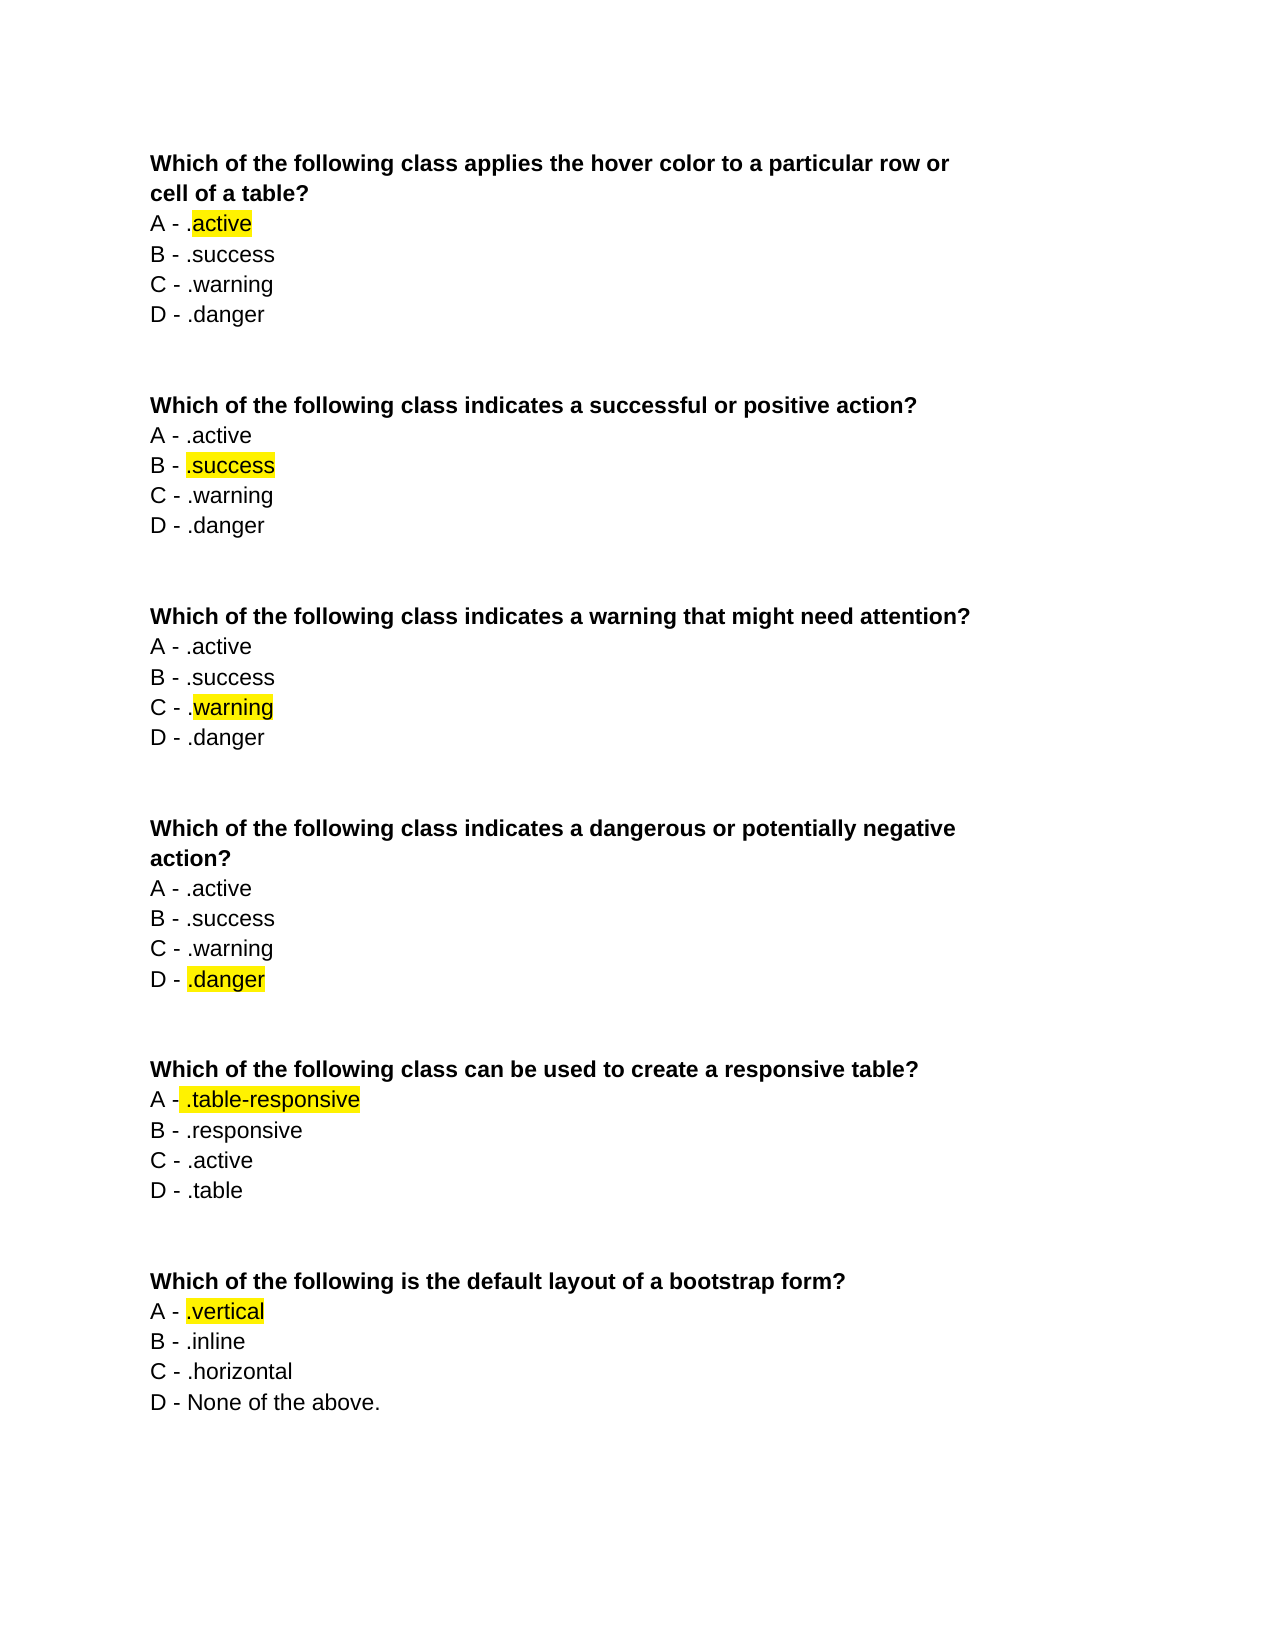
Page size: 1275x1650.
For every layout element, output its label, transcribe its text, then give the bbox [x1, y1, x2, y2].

text D - .danger [150, 512, 1125, 539]
text B - .inline [150, 1328, 1125, 1354]
text B - .success [150, 663, 1125, 690]
text A - .active [150, 633, 1125, 660]
text Which of the following class indicates a successful or positive action? [150, 392, 1125, 418]
text cell of a table? [150, 180, 1125, 207]
text B - .success [150, 241, 1125, 267]
text D - .danger [150, 301, 1125, 327]
text Which of the following class applies the hover color to a particular row or [150, 150, 1125, 176]
text C - .warning [150, 694, 1125, 720]
text action? [150, 845, 1125, 871]
text Which of the following class indicates a warning that might need attention? [150, 603, 1125, 629]
text A - .active [150, 210, 1125, 237]
text Which of the following class can be used to create a responsive table? [150, 1056, 1125, 1083]
text A - .active [150, 875, 1125, 901]
text B - .success [150, 452, 1125, 478]
text D - .danger [150, 966, 1125, 992]
text Which of the following is the default layout of a bootstrap form? [150, 1268, 1125, 1294]
text D - .table [150, 1177, 1125, 1203]
text D - None of the above. [150, 1388, 1125, 1415]
text A - .active [150, 422, 1125, 448]
text C - .horizontal [150, 1358, 1125, 1385]
text D - .danger [150, 724, 1125, 750]
text B - .success [150, 905, 1125, 932]
text C - .warning [150, 935, 1125, 962]
text C - .warning [150, 271, 1125, 297]
text A - .vertical [150, 1298, 1125, 1324]
text C - .active [150, 1147, 1125, 1173]
text Which of the following class indicates a dangerous or potentially negative [150, 814, 1125, 841]
text A - .table-responsive [150, 1086, 1125, 1113]
text B - .responsive [150, 1117, 1125, 1143]
text C - .warning [150, 482, 1125, 509]
